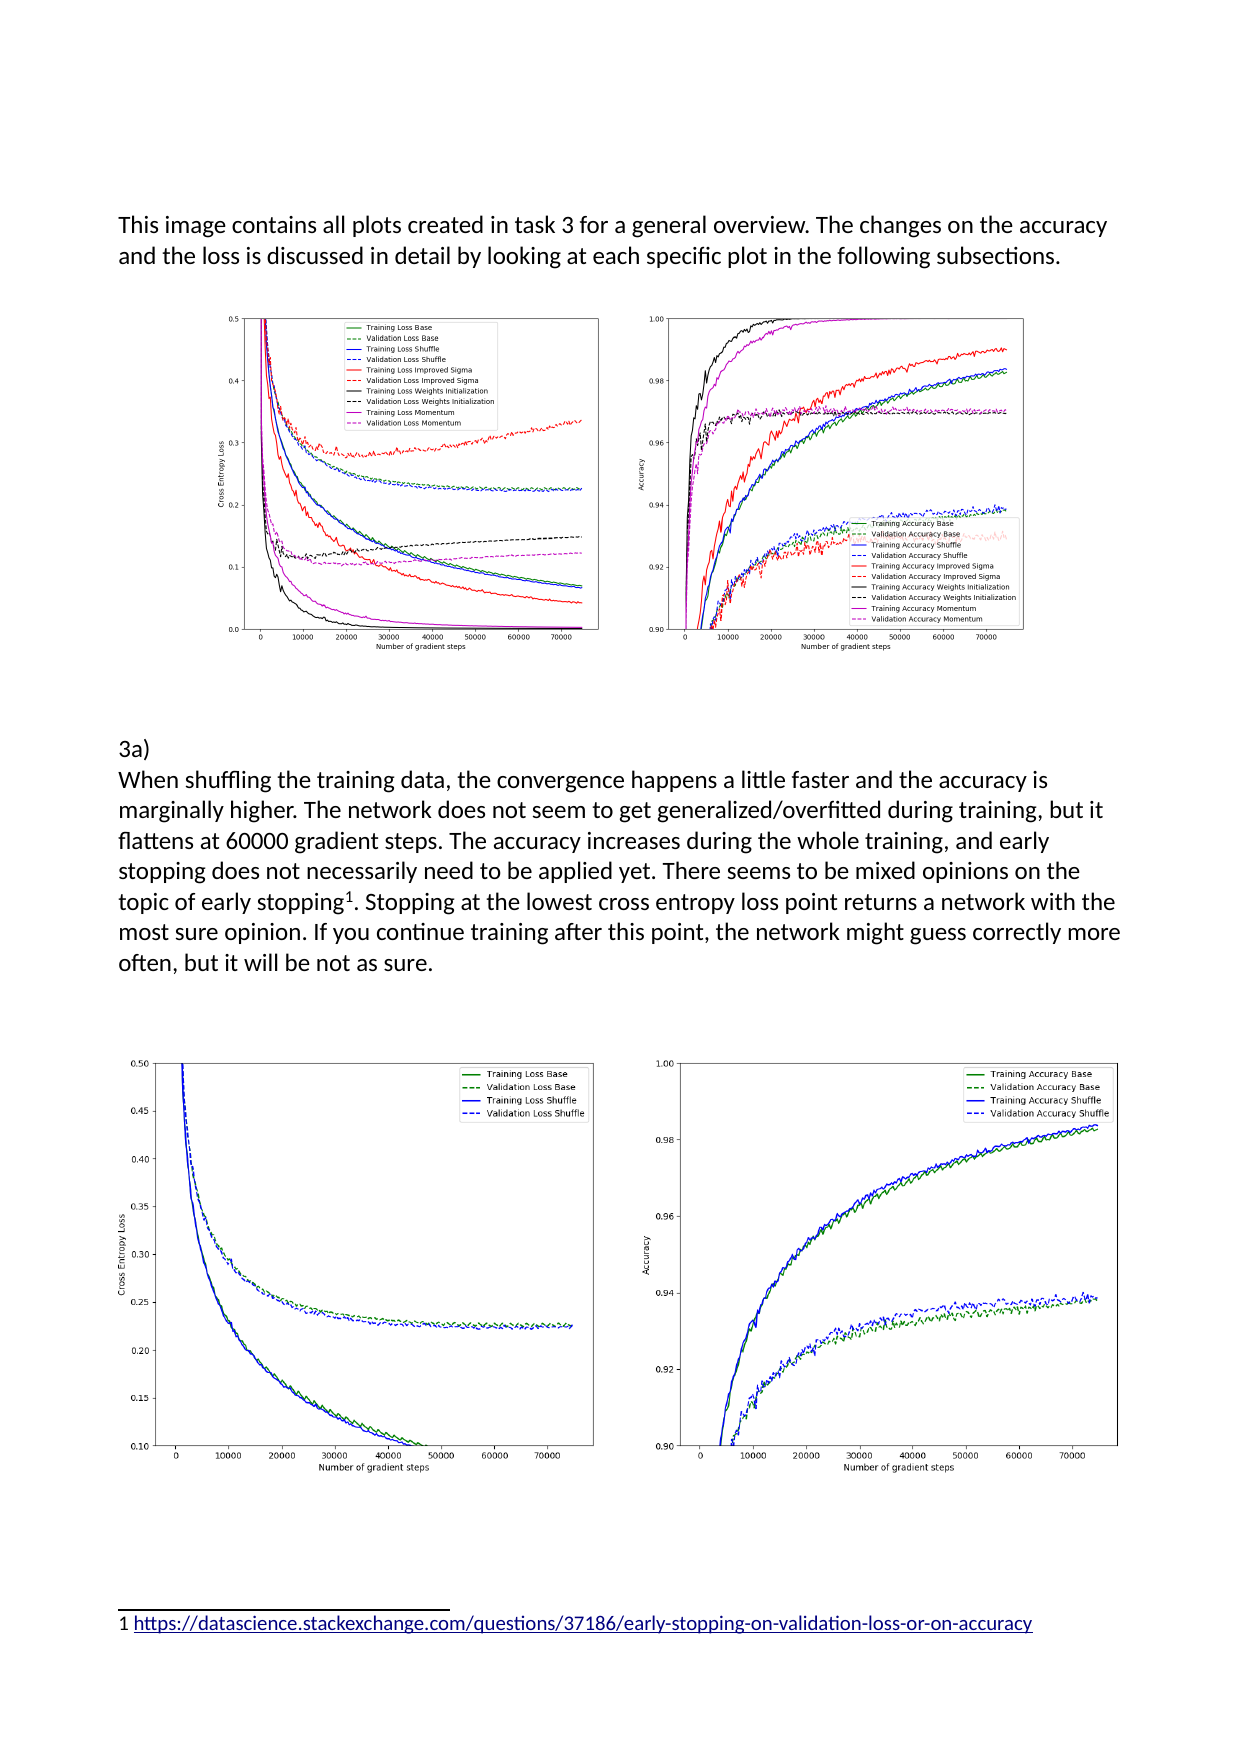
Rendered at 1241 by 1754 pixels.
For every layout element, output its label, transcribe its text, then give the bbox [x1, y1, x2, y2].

text 3a) [118, 733, 1122, 764]
text https://datascience.stackexchange.com/questions/37186/early-stopping-on-validation-loss-or-on-accuracy [118, 1610, 1122, 1636]
text This image contains all plots created in task 3 for a general overview. The changes on the accuracy and the loss is discussed in detail by looking at each specific plot in the following subsections. [118, 210, 1122, 270]
text When shuffling the training data, the convergence happens a little faster and the accuracy is marginally higher. The network does not seem to get generalized/overfitted during training, but it flattens at 60000 gradient steps. The accuracy increases during the whole training, and early stopping does not necessarily need to be applied yet. There seems to be mixed opinions on the topic of early stopping. Stopping at the lowest cross entropy loss point returns a network with the most sure opinion. If you continue training after this point, the network might guess correctly more often, but it will be not as sure. [118, 764, 1122, 977]
